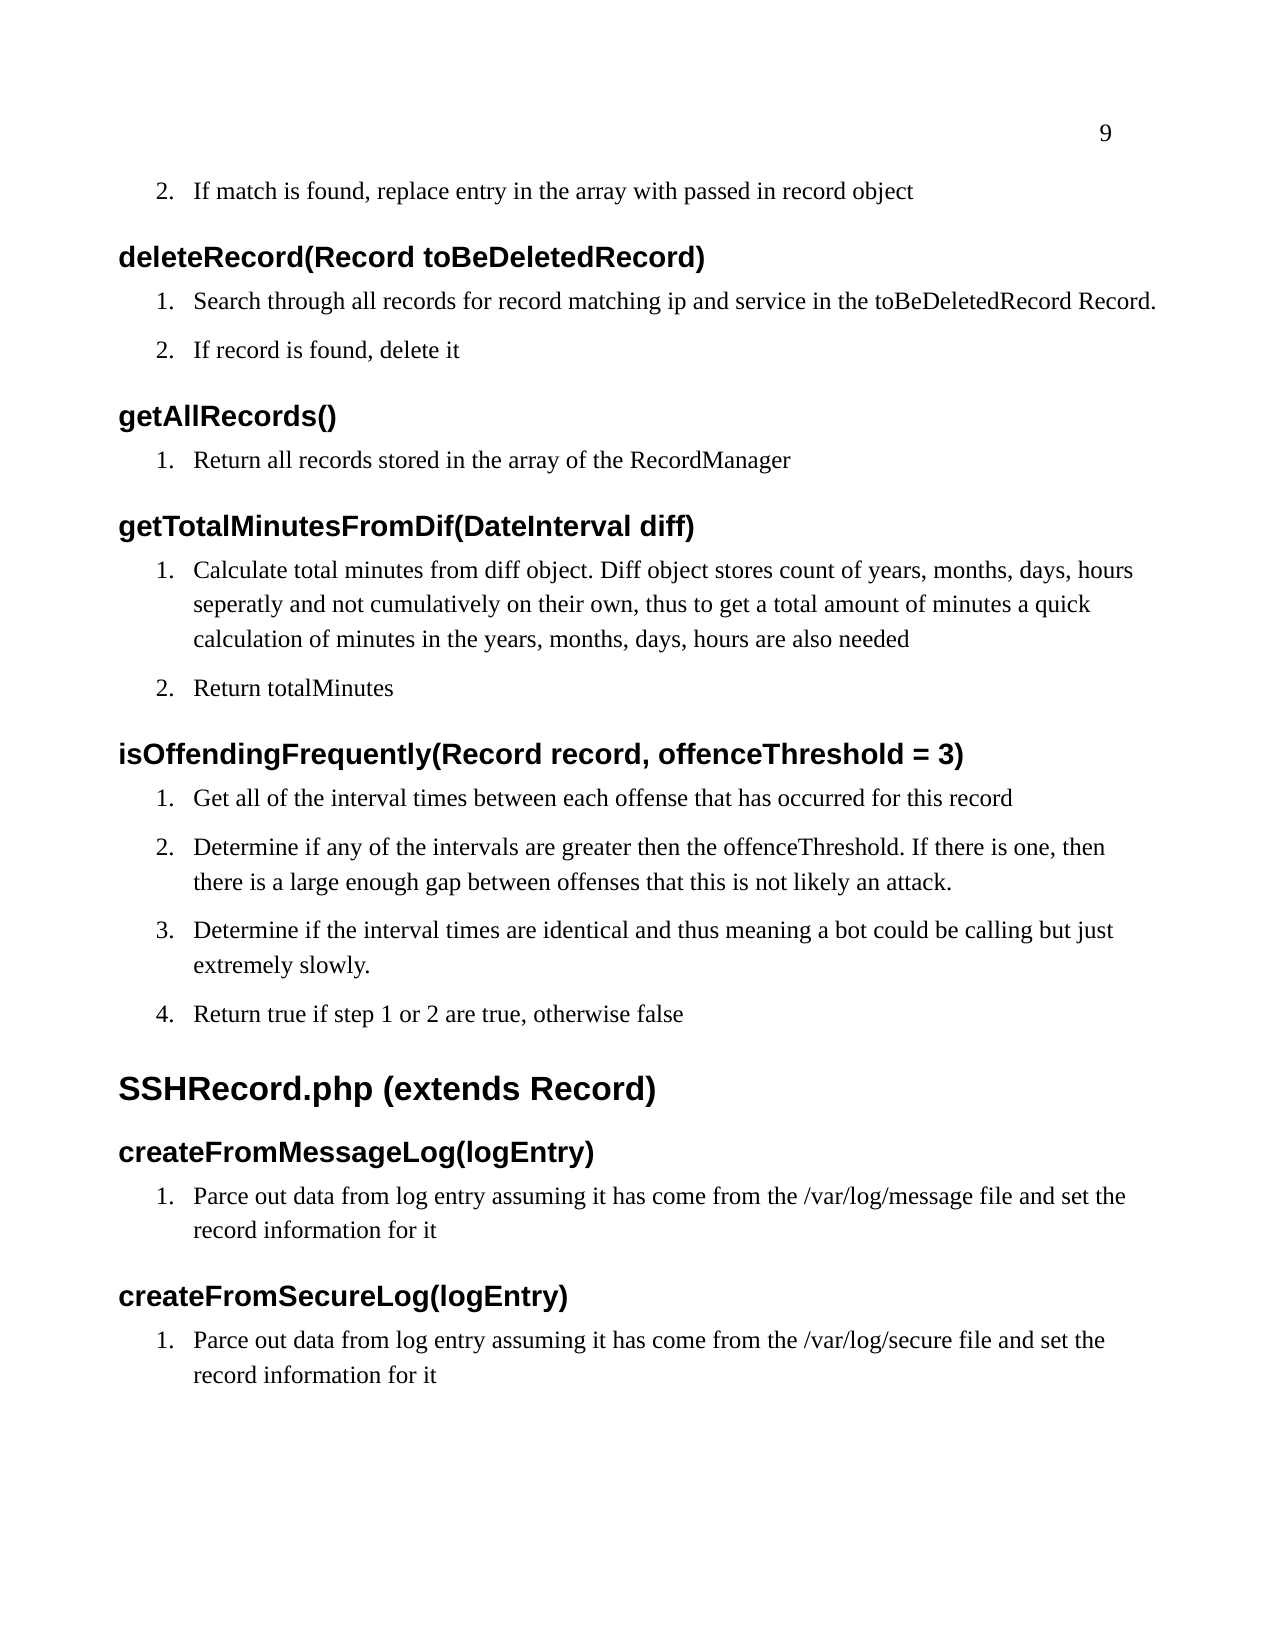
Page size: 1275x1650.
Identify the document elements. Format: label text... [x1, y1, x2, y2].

subtitle getTotalMinutesFromDif(DateInterval diff) [118, 509, 1157, 543]
list Return true if step 1 or 2 are true, otherwise false [156, 999, 1157, 1028]
list Determine if any of the intervals are greater then the offenceThreshold. If there is one, then there is a large enough gap between offenses that this is not likely an attack. [156, 832, 1157, 895]
subtitle createFromMessageLog(logEntry) [118, 1135, 1157, 1168]
list Calculate total minutes from diff object. Diff object stores count of years, months, days, hours seperatly and not cumulatively on their own, thus to get a total amount of minutes a quick calculation of minutes in the years, months, days, hours are also needed [156, 555, 1157, 653]
subtitle deleteRecord(Record toBeDeletedRecord) [118, 240, 1157, 274]
list Return totalMinutes [156, 673, 1157, 702]
subtitle SSHRecord.php (extends Record) [118, 1069, 1157, 1108]
list Search through all records for record matching ip and service in the toBeDeletedRecord Record. [156, 286, 1157, 315]
list Determine if the interval times are identical and thus meaning a bot could be calling but just extremely slowly. [156, 916, 1157, 979]
list Parce out data from log entry assuming it has come from the /var/log/secure file and set the record information for it [156, 1325, 1157, 1389]
list Get all of the interval times between each offense that has occurred for this record [156, 783, 1157, 812]
subtitle createFromSecureLog(logEntry) [118, 1279, 1157, 1313]
list Return all records stored in the array of the RecordManager [156, 445, 1157, 474]
list If match is found, replace entry in the array with passed in record object [156, 176, 1157, 205]
list Parce out data from log entry assuming it has come from the /var/log/message file and set the record information for it [156, 1181, 1157, 1244]
subtitle getAllRecords() [118, 399, 1157, 433]
subtitle isOffendingFrequently(Record record, offenceThreshold = 3) [118, 737, 1157, 771]
list If record is found, delete it [156, 335, 1157, 364]
